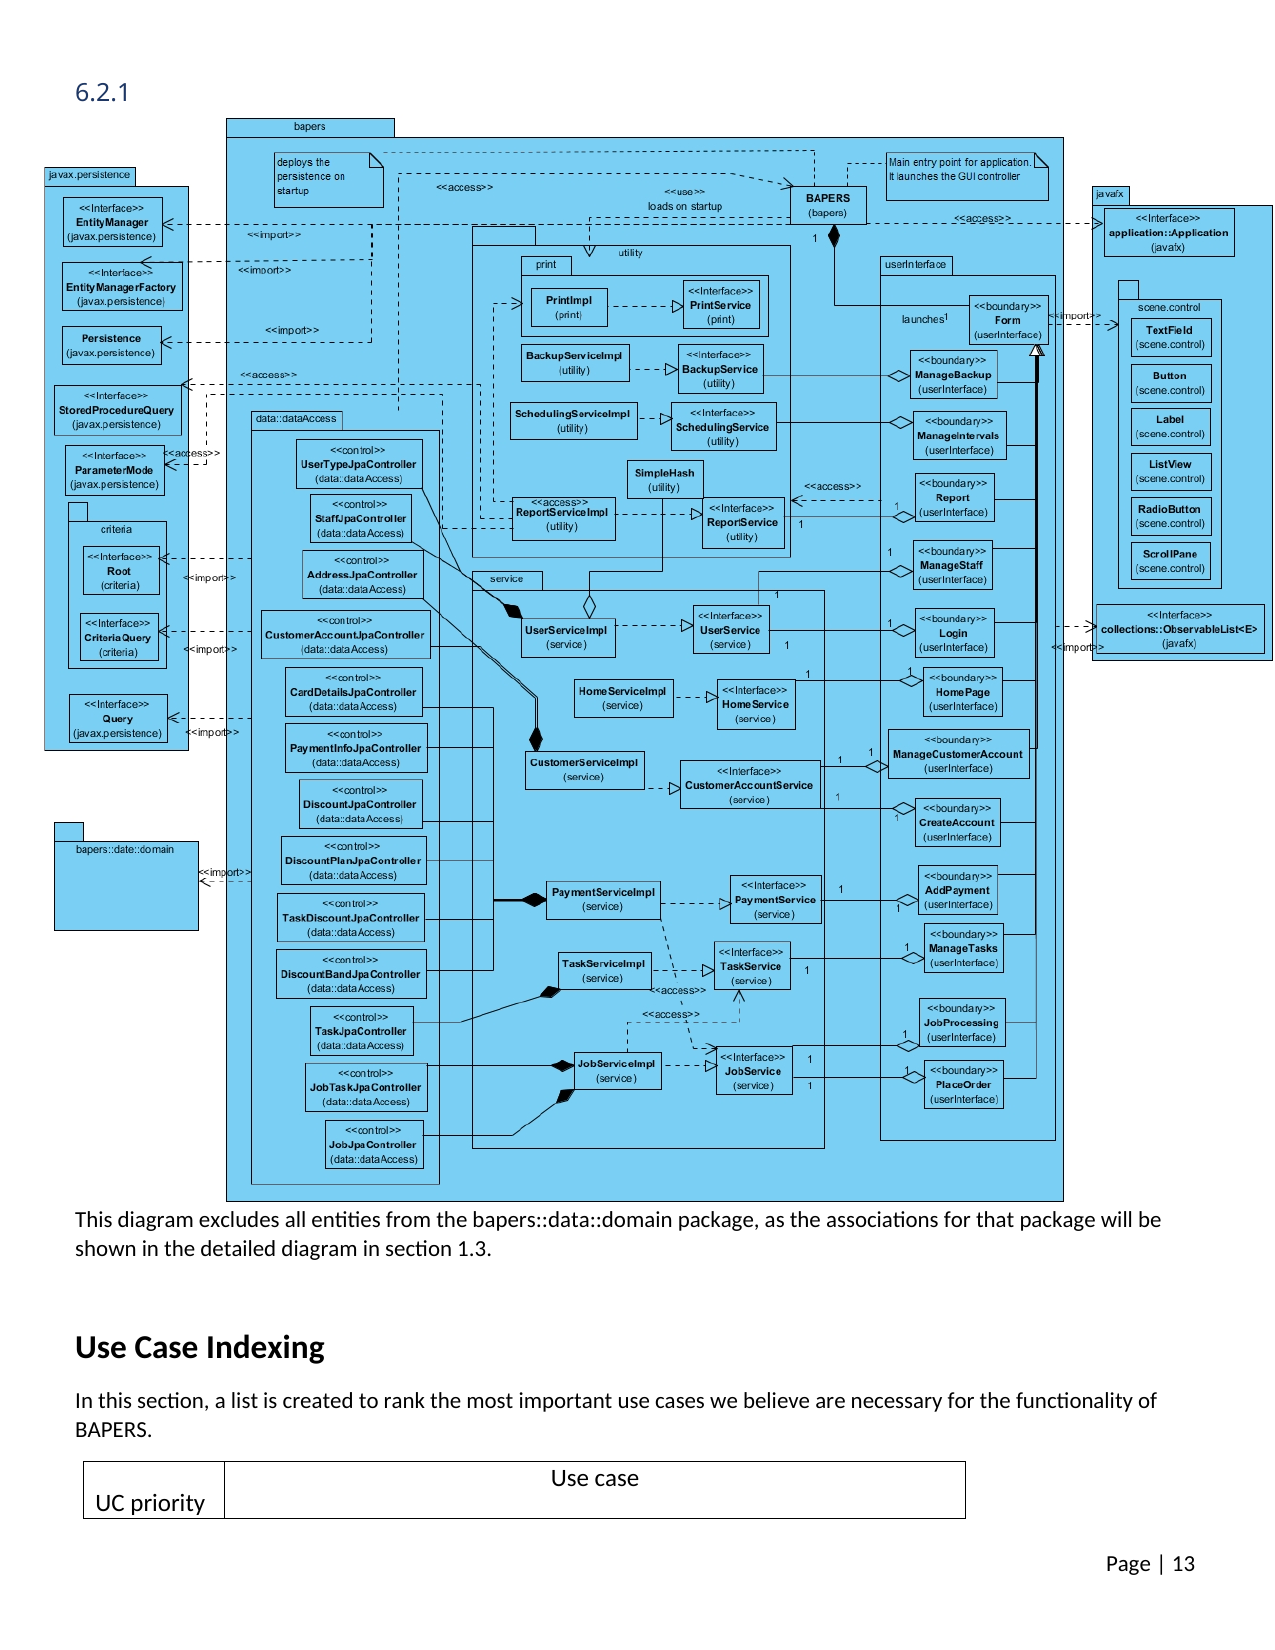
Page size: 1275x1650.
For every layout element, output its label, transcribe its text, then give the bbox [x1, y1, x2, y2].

text In this section, a list is created to rank the most important use cases we believe are necessary for the functionality of BAPERS. [75, 1386, 1200, 1443]
text This diagram excludes all entities from the bapers::data::domain package, as the associations for that package will be shown in the detailed diagram in section 1.3. [75, 1205, 1200, 1263]
table_header Use case [225, 1462, 965, 1518]
table_header UC priority [84, 1462, 224, 1518]
text Use Case Indexing [75, 1326, 1200, 1367]
subtitle 6.2.1 [75, 75, 1200, 109]
